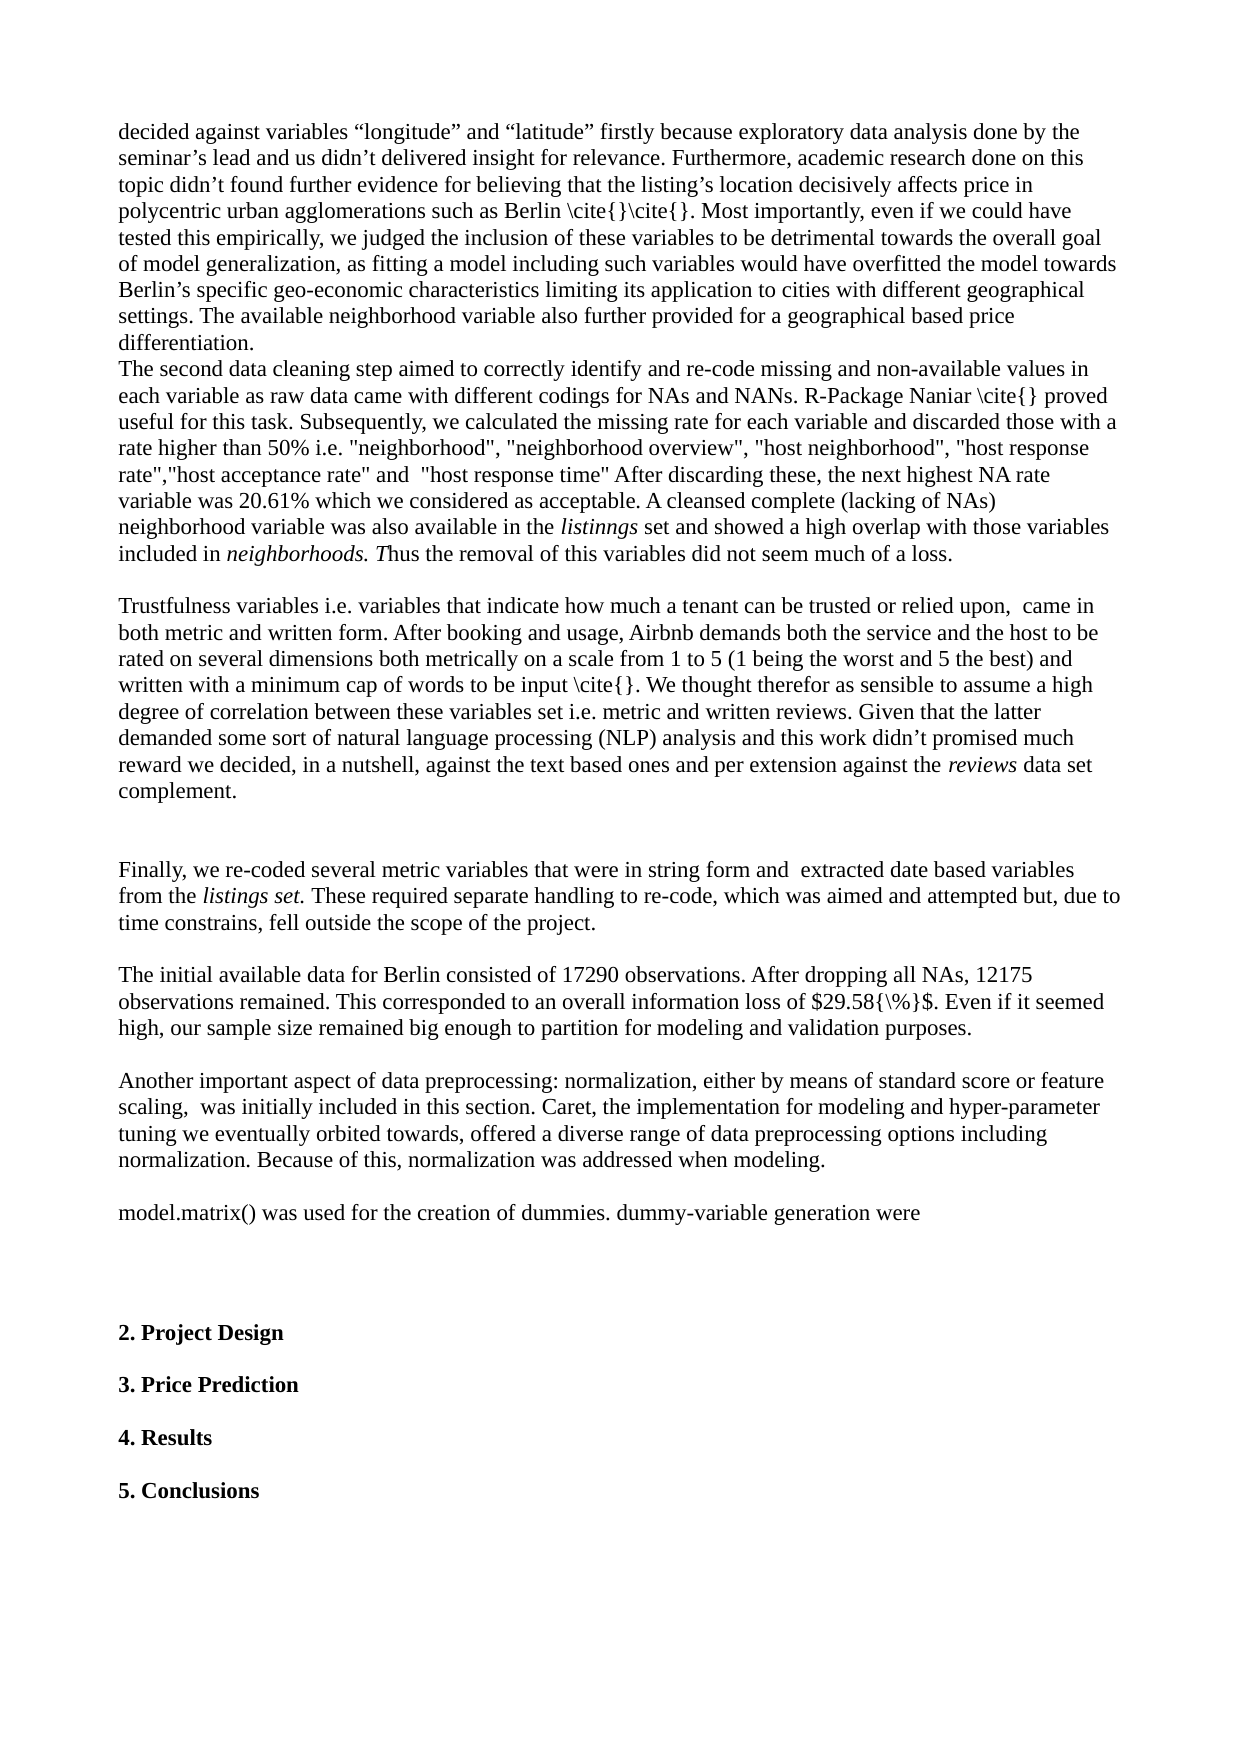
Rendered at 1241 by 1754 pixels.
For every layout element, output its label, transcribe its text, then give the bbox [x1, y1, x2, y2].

text Finally, we re-coded several metric variables that were in string form and extracted date based variables from the listings set. These required separate handling to re-code, which was aimed and attempted but, due to time constrains, fell outside the scope of the project. [118, 856, 1122, 935]
text 5. Conclusions [118, 1477, 1122, 1503]
text Trustfulness variables i.e. variables that indicate how much a tenant can be trusted or relied upon, came in both metric and written form. After booking and usage, Airbnb demands both the service and the host to be rated on several dimensions both metrically on a scale from 1 to 5 (1 being the worst and 5 the best) and written with a minimum cap of words to be input \cite{}. We thought therefor as sensible to assume a high degree of correlation between these variables set i.e. metric and written reviews. Given that the latter demanded some sort of natural language processing (NLP) analysis and this work didn’t promised much reward we decided, in a nutshell, against the text based ones and per extension against the reviews data set complement. [118, 592, 1122, 803]
text 4. Results [118, 1424, 1122, 1451]
text 3. Price Prediction [118, 1372, 1122, 1398]
text Another important aspect of data preprocessing: normalization, either by means of standard score or feature scaling, was initially included in this section. Caret, the implementation for modeling and hyper-parameter tuning we eventually orbited towards, offered a diverse range of data preprocessing options including normalization. Because of this, normalization was addressed when modeling. [118, 1067, 1122, 1172]
text 2. Project Design [118, 1319, 1122, 1345]
text decided against variables “longitude” and “latitude” firstly because exploratory data analysis done by the seminar’s lead and us didn’t delivered insight for relevance. Furthermore, academic research done on this topic didn’t found further evidence for believing that the listing’s location decisively affects price in polycentric urban agglomerations such as Berlin \cite{}\cite{}. Most importantly, even if we could have tested this empirically, we judged the inclusion of these variables to be detrimental towards the overall goal of model generalization, as fitting a model including such variables would have overfitted the model towards Berlin’s specific geo-economic characteristics limiting its application to cities with different geographical settings. The available neighborhood variable also further provided for a geographical based price differentiation. [118, 118, 1122, 355]
text model.matrix() was used for the creation of dummies. dummy-variable generation were [118, 1199, 1122, 1225]
text The second data cleaning step aimed to correctly identify and re-code missing and non-available values in each variable as raw data came with different codings for NAs and NANs. R-Package Naniar \cite{} proved useful for this task. Subsequently, we calculated the missing rate for each variable and discarded those with a rate higher than 50% i.e. "neighborhood", "neighborhood overview", "host neighborhood", "host response rate","host acceptance rate" and "host response time" After discarding these, the next highest NA rate variable was 20.61% which we considered as acceptable. A cleansed complete (lacking of NAs) neighborhood variable was also available in the listinngs set and showed a high overlap with those variables included in neighborhoods. Thus the removal of this variables did not seem much of a loss. [118, 355, 1122, 566]
text The initial available data for Berlin consisted of 17290 observations. After dropping all NAs, 12175 observations remained. This corresponded to an overall information loss of $29.58{\%}$. Even if it seemed high, our sample size remained big enough to partition for modeling and validation purposes. [118, 961, 1122, 1041]
text relevant [118, 1225, 1122, 1266]
